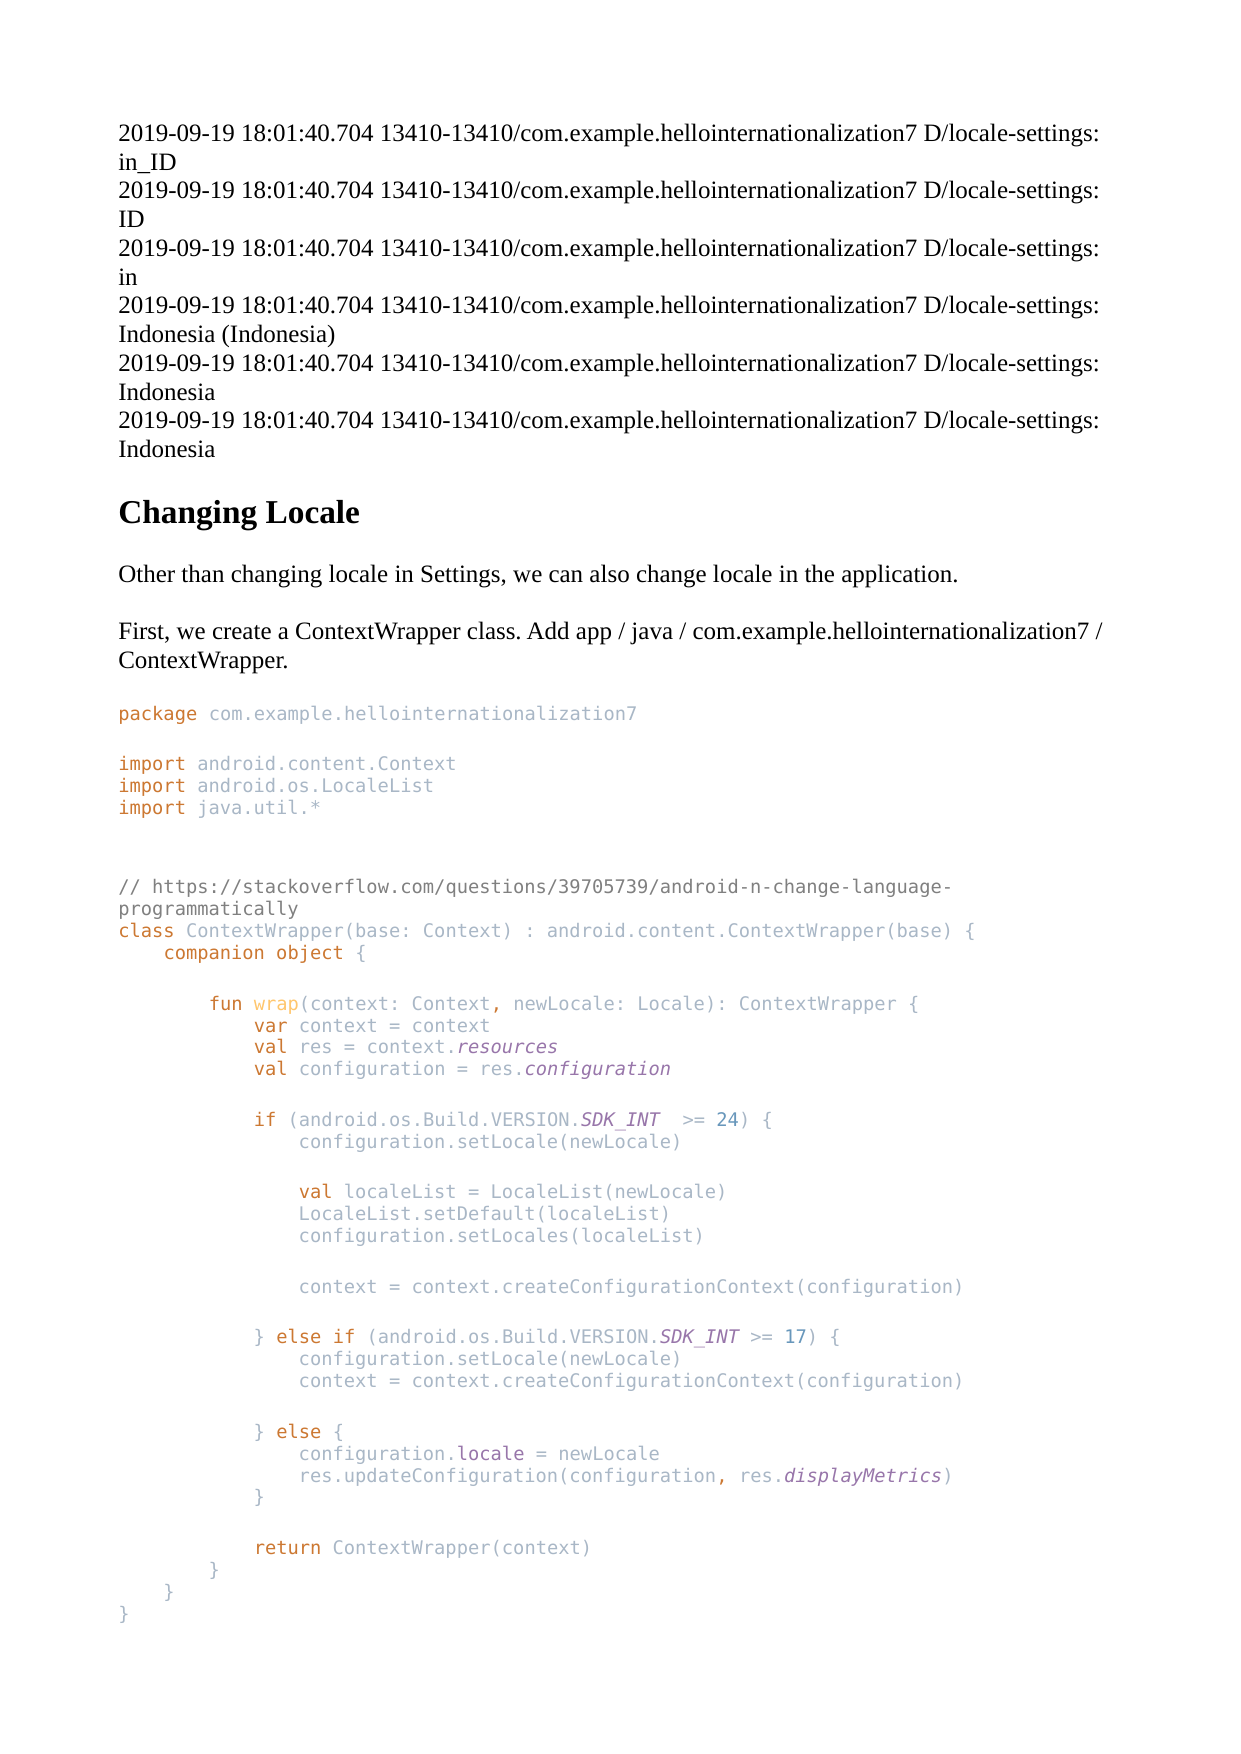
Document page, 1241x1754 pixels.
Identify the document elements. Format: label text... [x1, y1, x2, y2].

text 2019-09-19 18:01:40.704 13410-13410/com.example.hellointernationalization7 D/locale-settings: Indonesia [118, 348, 1122, 406]
text package com.example.hellointernationalization7 import android.content.Context import android.os.LocaleList import java.util.* // https://stackoverflow.com/questions/39705739/android-n-change-language-programmatically class ContextWrapper(base: Context) : android.content.ContextWrapper(base) { companion object { fun wrap(context: Context, newLocale: Locale): ContextWrapper { var context = context val res = context.resources val configuration = res.configuration if (android.os.Build.VERSION.SDK_INT >= 24) { configuration.setLocale(newLocale) val localeList = LocaleList(newLocale) LocaleList.setDefault(localeList) configuration.setLocales(localeList) context = context.createConfigurationContext(configuration) } else if (android.os.Build.VERSION.SDK_INT >= 17) { configuration.setLocale(newLocale) context = context.createConfigurationContext(configuration) } else { configuration.locale = newLocale res.updateConfiguration(configuration, res.displayMetrics) } return ContextWrapper(context) } } } [118, 703, 1122, 1624]
text 2019-09-19 18:01:40.704 13410-13410/com.example.hellointernationalization7 D/locale-settings: Indonesia (Indonesia) [118, 291, 1122, 348]
text 2019-09-19 18:01:40.704 13410-13410/com.example.hellointernationalization7 D/locale-settings: ID [118, 176, 1122, 233]
text 2019-09-19 18:01:40.704 13410-13410/com.example.hellointernationalization7 D/locale-settings: in [118, 233, 1122, 291]
text First, we create a ContextWrapper class. Add app / java / com.example.hellointernationalization7 / ContextWrapper. [118, 616, 1122, 674]
text Changing Locale [118, 492, 1122, 530]
text Other than changing locale in Settings, we can also change locale in the application. [118, 559, 1122, 588]
text 2019-09-19 18:01:40.704 13410-13410/com.example.hellointernationalization7 D/locale-settings: in_ID [118, 118, 1122, 176]
text 2019-09-19 18:01:40.704 13410-13410/com.example.hellointernationalization7 D/locale-settings: Indonesia [118, 406, 1122, 463]
